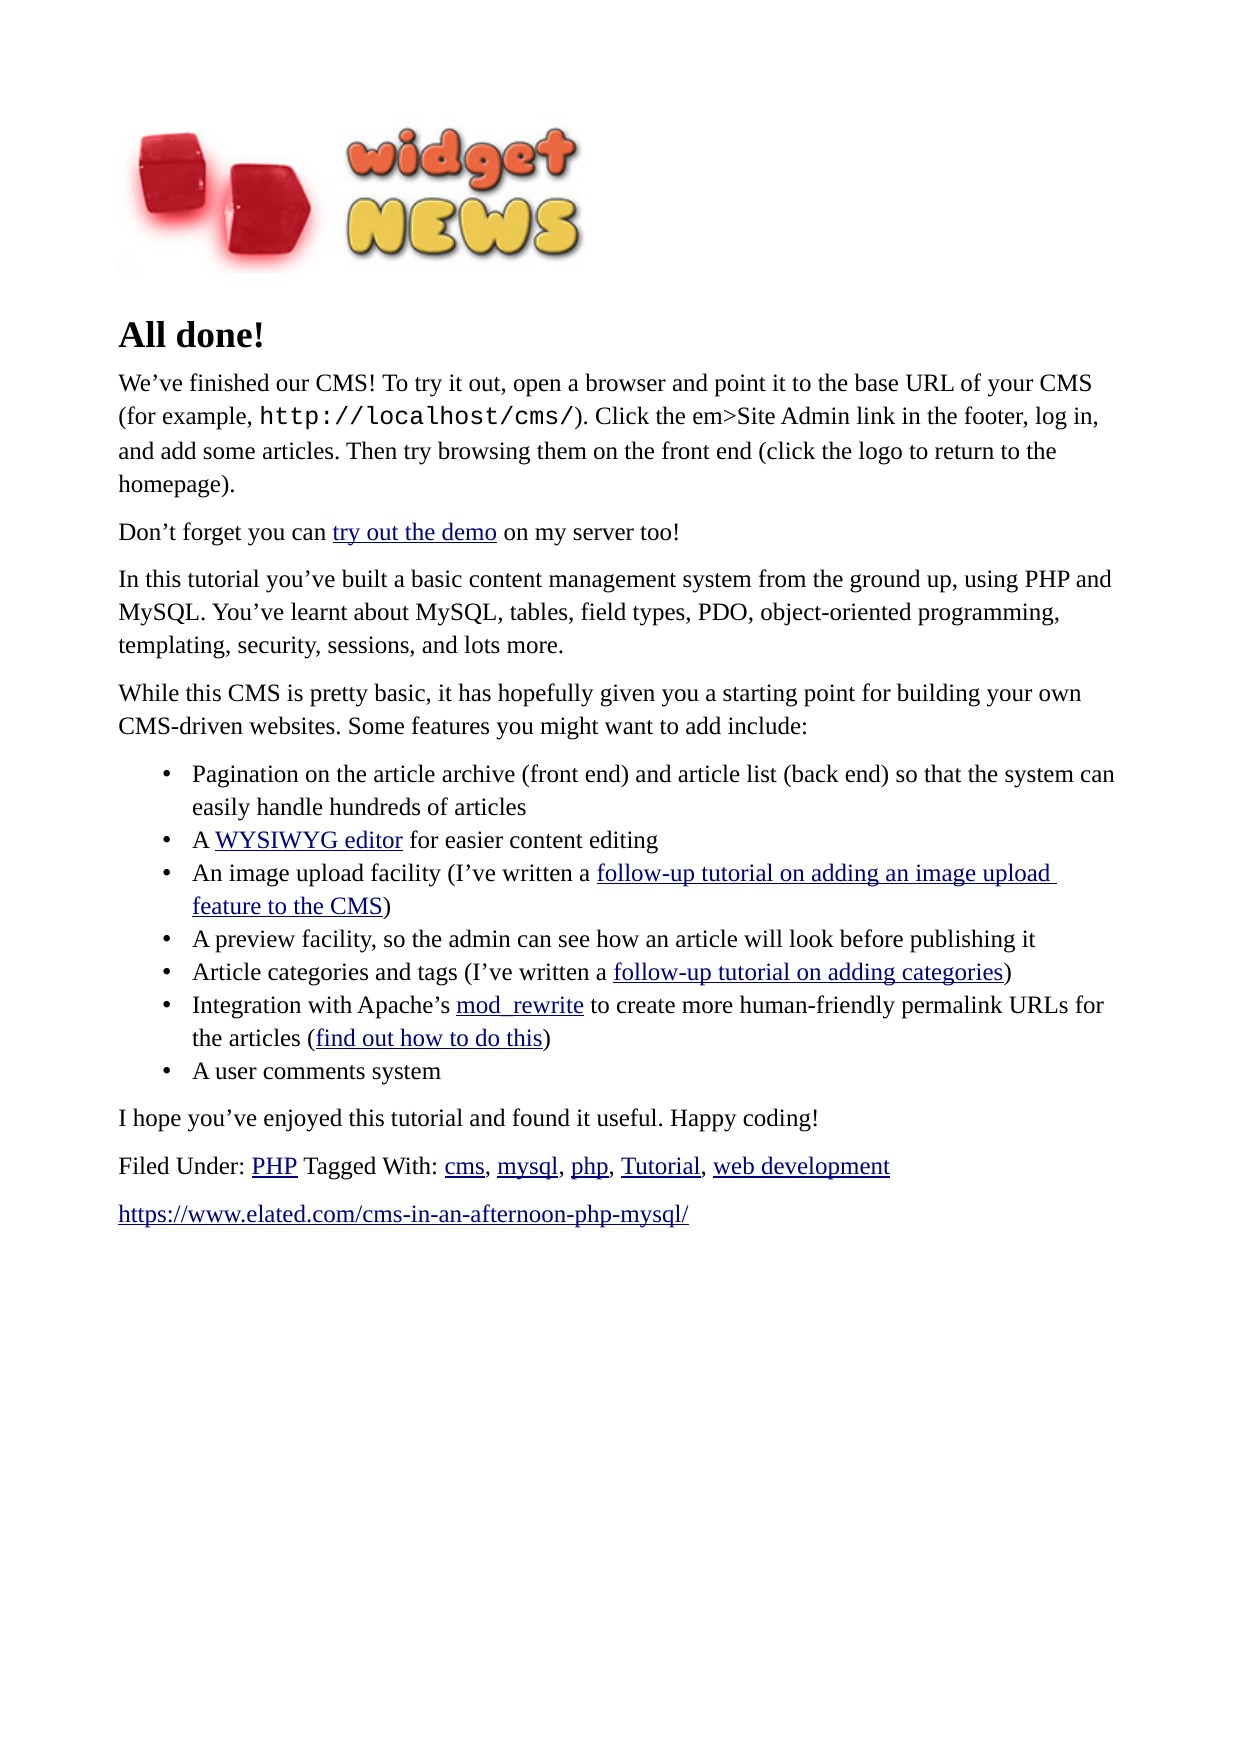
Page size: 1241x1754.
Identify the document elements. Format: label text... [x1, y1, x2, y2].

text Don’t forget you can try out the demo on my server too! [118, 517, 1122, 546]
list A WYSIWYG editor for easier content editing [162, 825, 1122, 853]
subtitle All done! [118, 312, 1122, 356]
text In this tutorial you’ve built a basic content management system from the ground up, using PHP and MySQL. You’ve learnt about MySQL, tables, field types, PDO, object-oriented programming, templating, security, sessions, and lots more. [118, 564, 1122, 659]
text While this CMS is pretty basic, it has hopefully given you a starting point for building your own CMS-driven websites. Some features you might want to add include: [118, 678, 1122, 740]
picture [118, 118, 587, 273]
text Filed Under: PHP Tagged With: cms, mysql, php, Tutorial, web development [118, 1151, 1122, 1180]
list A user comments system [162, 1056, 1122, 1085]
list A preview facility, so the admin can see how an article will look before publishing it [162, 924, 1122, 953]
list Article categories and tags (I’ve written a follow-up tutorial on adding categories) [162, 957, 1122, 986]
text https://www.elated.com/cms-in-an-afternoon-php-mysql/ [118, 1199, 1122, 1227]
text I hope you’ve enjoyed this tutorial and found it useful. Happy coding! [118, 1103, 1122, 1132]
list Integration with Apache’s mod_rewrite to create more human-friendly permalink URLs for the articles (find out how to do this) [162, 990, 1122, 1052]
text We’ve finished our CMS! To try it out, open a browser and point it to the base URL of your CMS (for example, http://localhost/cms/). Click the em>Site Admin link in the footer, log in, and add some articles. Then try browsing them on the front end (click the logo to return to the homepage). [118, 368, 1122, 498]
list An image upload facility (I’ve written a follow-up tutorial on adding an image upload feature to the CMS) [162, 858, 1122, 919]
list Pagination on the article archive (front end) and article list (back end) so that the system can easily handle hundreds of articles [162, 759, 1122, 821]
